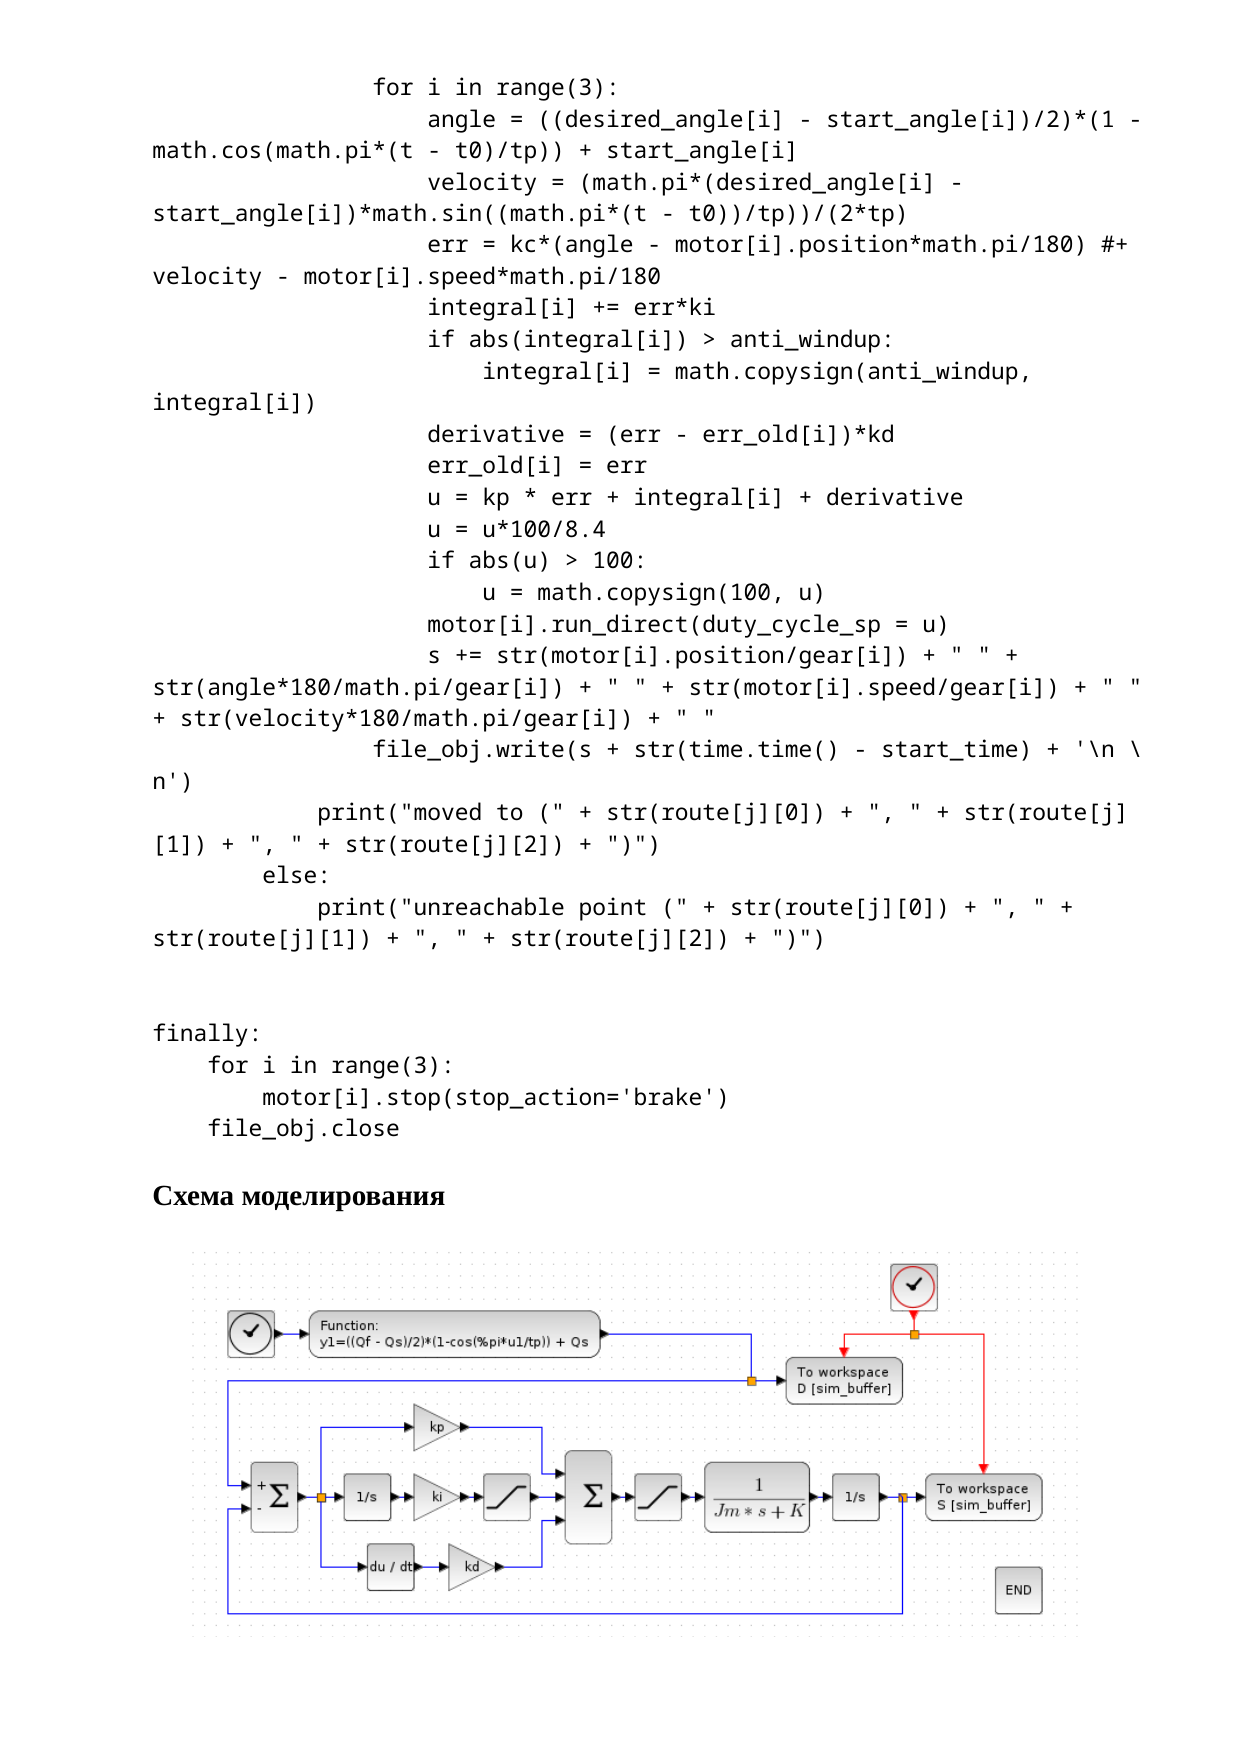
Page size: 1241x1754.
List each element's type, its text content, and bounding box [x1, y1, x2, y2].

text file_obj.close [152, 1112, 1157, 1143]
text integral[i] = math.copysign(anti_windup, integral[i]) [152, 354, 1157, 417]
text motor[i].stop(stop_action='brake') [152, 1080, 1157, 1112]
text angle = ((desired_angle[i] - start_angle[i])/2)*(1 - math.cos(math.pi*(t - t0)/tp)) + start_angle[i] [152, 102, 1157, 165]
text derivative = (err - err_old[i])*kd [152, 417, 1157, 449]
text integral[i] += err*ki [152, 291, 1157, 322]
text if abs(u) > 100: [152, 544, 1157, 575]
text u = math.copysign(100, u) [152, 576, 1157, 607]
text motor[i].run_direct(duty_cycle_sp = u) [152, 607, 1157, 639]
text err_old[i] = err [152, 449, 1157, 480]
text s += str(motor[i].position/gear[i]) + " " + str(angle*180/math.pi/gear[i]) + " " + str(motor[i].speed/gear[i]) + " " + str(velocity*180/math.pi/gear[i]) + " " [152, 639, 1157, 733]
text else: [152, 859, 1157, 890]
text u = kp * err + integral[i] + derivative [152, 481, 1157, 512]
text u = u*100/8.4 [152, 512, 1157, 544]
text file_obj.write(s + str(time.time() - start_time) + '\n \n') [152, 733, 1157, 796]
text Схема моделирования [152, 1178, 1194, 1211]
text if abs(integral[i]) > anti_windup: [152, 323, 1157, 354]
text err = kc*(angle - motor[i].position*math.pi/180) #+ velocity - motor[i].speed*math.pi/180 [152, 228, 1157, 291]
text print("unreachable point (" + str(route[j][0]) + ", " + str(route[j][1]) + ", " + str(route[j][2]) + ")") [152, 891, 1157, 953]
text for i in range(3): [152, 71, 1157, 102]
text print("moved to (" + str(route[j][0]) + ", " + str(route[j][1]) + ", " + str(route[j][2]) + ")") [152, 796, 1157, 859]
picture [185, 1245, 1086, 1637]
text finally: [152, 1017, 1157, 1048]
text for i in range(3): [152, 1049, 1157, 1080]
text velocity = (math.pi*(desired_angle[i] - start_angle[i])*math.sin((math.pi*(t - t0))/tp))/(2*tp) [152, 165, 1157, 228]
